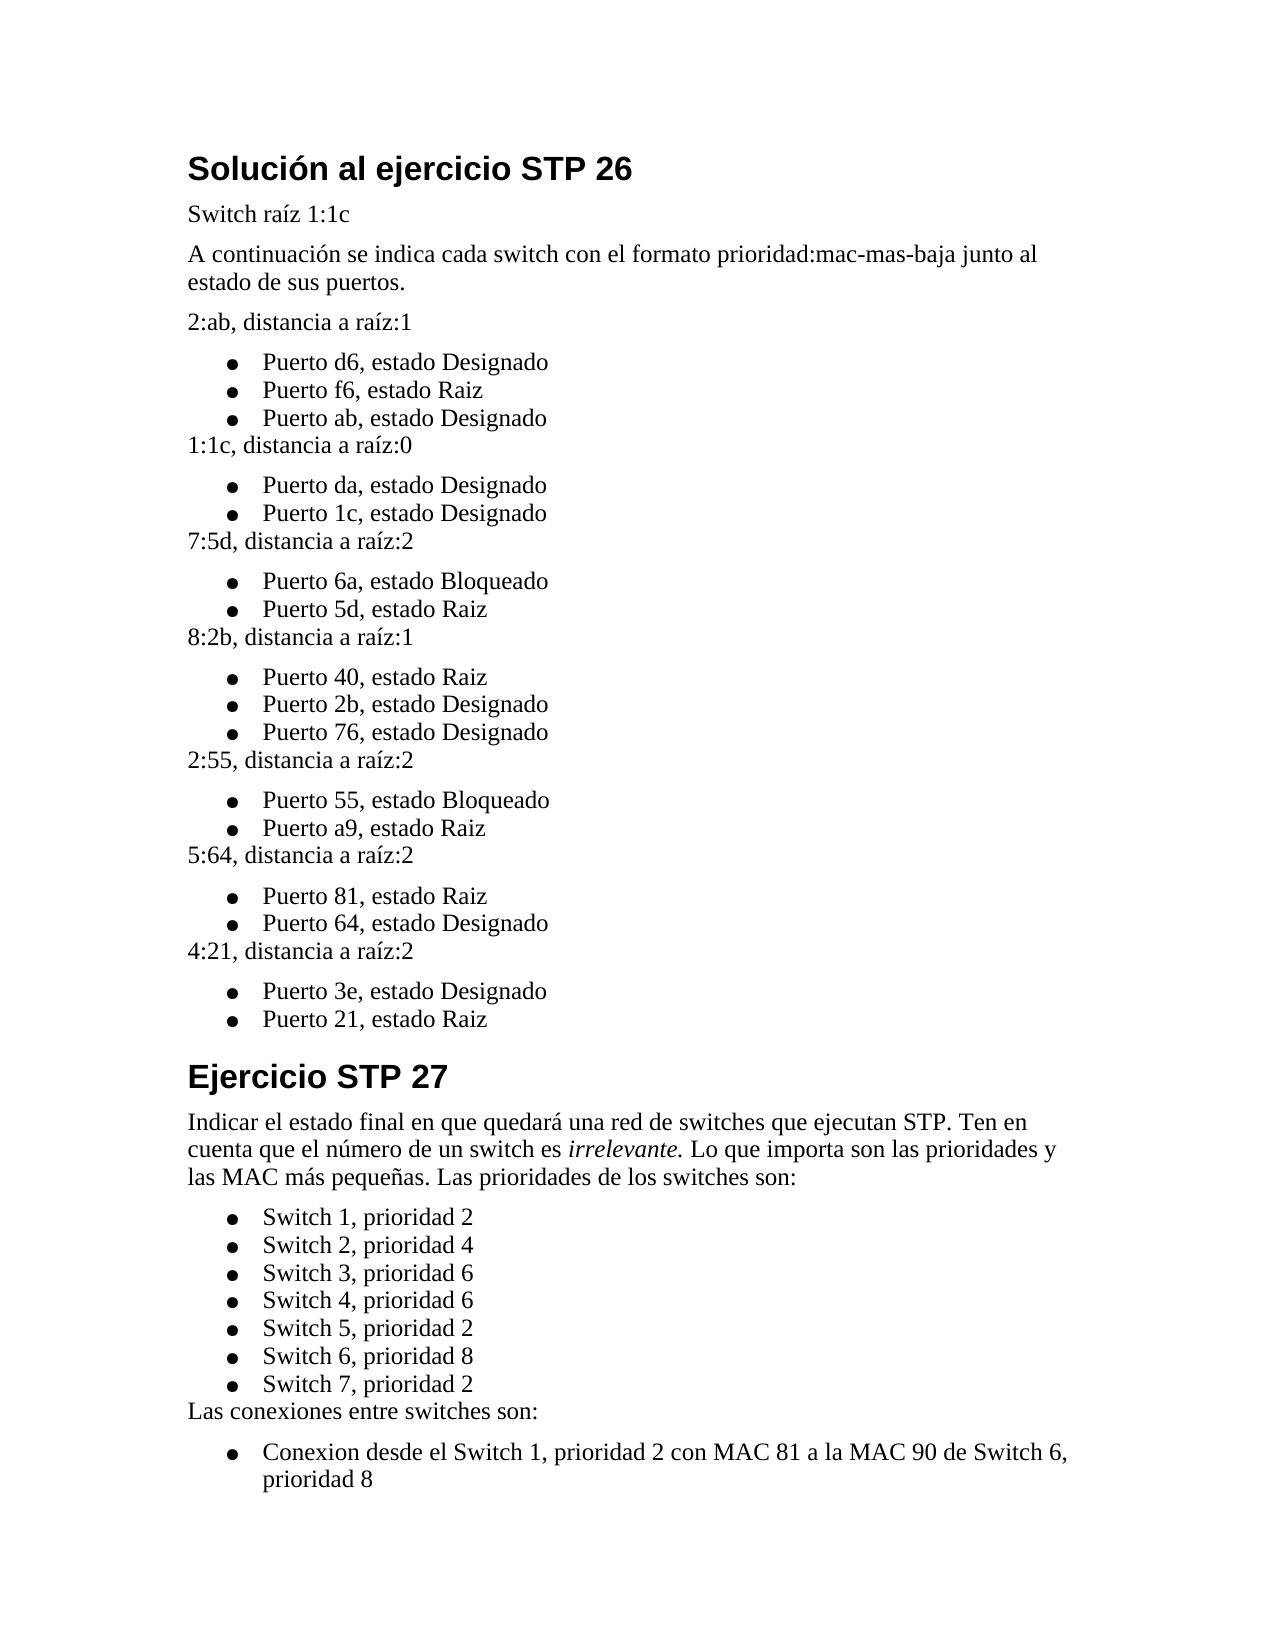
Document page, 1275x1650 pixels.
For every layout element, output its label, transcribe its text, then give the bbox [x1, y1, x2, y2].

list Puerto 81, estado Raiz [225, 882, 1087, 909]
list Switch 6, prioridad 8 [225, 1342, 1087, 1370]
text 5:64, distancia a raíz:2 [187, 842, 1087, 869]
list Puerto 5d, estado Raiz [225, 595, 1087, 623]
list Puerto ab, estado Designado [225, 404, 1087, 431]
text 7:5d, distancia a raíz:2 [187, 527, 1087, 555]
list Puerto 2b, estado Designado [225, 691, 1087, 718]
list Switch 4, prioridad 6 [225, 1287, 1087, 1314]
list Switch 5, prioridad 2 [225, 1314, 1087, 1342]
list Puerto 1c, estado Designado [225, 499, 1087, 527]
list Puerto 3e, estado Designado [225, 977, 1087, 1005]
list Switch 7, prioridad 2 [225, 1370, 1087, 1397]
list Switch 1, prioridad 2 [225, 1203, 1087, 1231]
list Puerto 76, estado Designado [225, 718, 1087, 746]
list Switch 3, prioridad 6 [225, 1259, 1087, 1287]
text A continuación se indica cada switch con el formato prioridad:mac-mas-baja junto al estado de sus puertos. [187, 240, 1087, 296]
list Conexion desde el Switch 1, prioridad 2 con MAC 81 a la MAC 90 de Switch 6, prioridad 8 [225, 1438, 1087, 1493]
list Puerto 21, estado Raiz [225, 1005, 1087, 1033]
text Indicar el estado final en que quedará una red de switches que ejecutan STP. Ten en cuenta que el número de un switch es irrelevante. Lo que importa son las prioridades y las MAC más pequeñas. Las prioridades de los switches son: [187, 1108, 1087, 1191]
subtitle Solución al ejercicio STP 26 [187, 150, 1087, 187]
list Puerto 40, estado Raiz [225, 663, 1087, 691]
text 4:21, distancia a raíz:2 [187, 937, 1087, 965]
subtitle Ejercicio STP 27 [187, 1058, 1087, 1095]
text Switch raíz 1:1c [187, 200, 1087, 228]
list Switch 2, prioridad 4 [225, 1231, 1087, 1259]
list Puerto 55, estado Bloqueado [225, 786, 1087, 814]
list Puerto da, estado Designado [225, 472, 1087, 499]
list Puerto 6a, estado Bloqueado [225, 567, 1087, 595]
text 2:ab, distancia a raíz:1 [187, 308, 1087, 336]
text 1:1c, distancia a raíz:0 [187, 431, 1087, 459]
list Puerto 64, estado Designado [225, 909, 1087, 937]
list Puerto a9, estado Raiz [225, 814, 1087, 842]
text Las conexiones entre switches son: [187, 1397, 1087, 1425]
list Puerto d6, estado Designado [225, 348, 1087, 376]
text 2:55, distancia a raíz:2 [187, 746, 1087, 774]
list Puerto f6, estado Raiz [225, 376, 1087, 404]
text 8:2b, distancia a raíz:1 [187, 623, 1087, 650]
